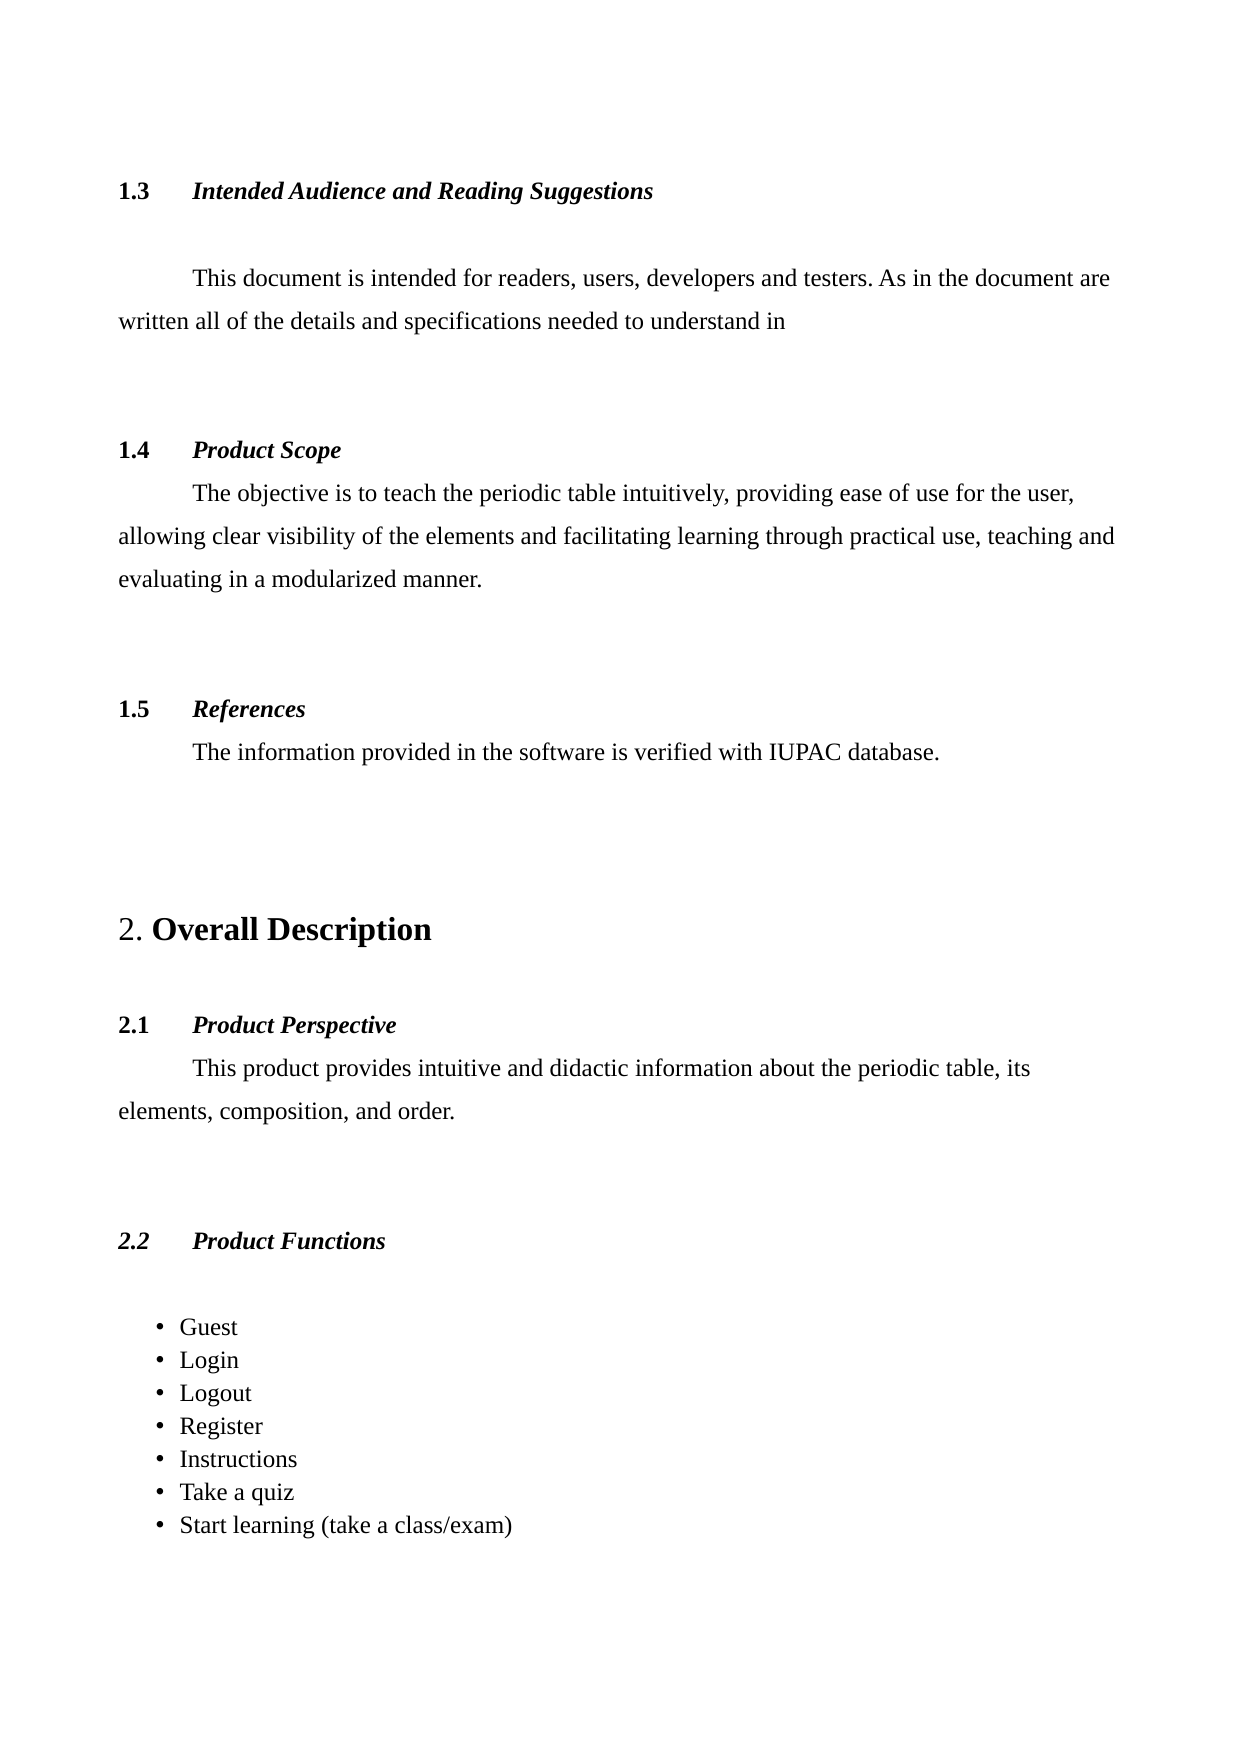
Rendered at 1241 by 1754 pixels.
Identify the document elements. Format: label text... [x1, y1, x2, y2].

list Instructions [156, 1444, 1122, 1473]
text 1.4 Product Scope [118, 435, 1122, 464]
list Take a quiz [156, 1477, 1122, 1506]
list Start learning (take a class/exam) [156, 1510, 1122, 1539]
list Logout [156, 1378, 1122, 1407]
text This product provides intuitive and didactic information about the periodic table, its elements, composition, and order. [118, 1053, 1122, 1125]
text The objective is to teach the periodic table intuitively, providing ease of use for the user, allowing clear visibility of the elements and facilitating learning through practical use, teaching and evaluating in a modularized manner. [118, 478, 1122, 593]
list Guest [156, 1312, 1122, 1341]
text 2. Overall Description [118, 909, 1122, 948]
text The information provided in the software is verified with IUPAC database. [118, 737, 1122, 766]
text 2.2 Product Functions [118, 1226, 1122, 1254]
text 1.3 Intended Audience and Reading Suggestions [118, 176, 1122, 205]
text 2.1 Product Perspective [118, 1010, 1122, 1039]
list Login [156, 1345, 1122, 1374]
text This document is intended for readers, users, developers and testers. As in the document are written all of the details and specifications needed to understand in [118, 263, 1122, 334]
text 1.5 References [118, 694, 1122, 723]
list Register [156, 1411, 1122, 1440]
